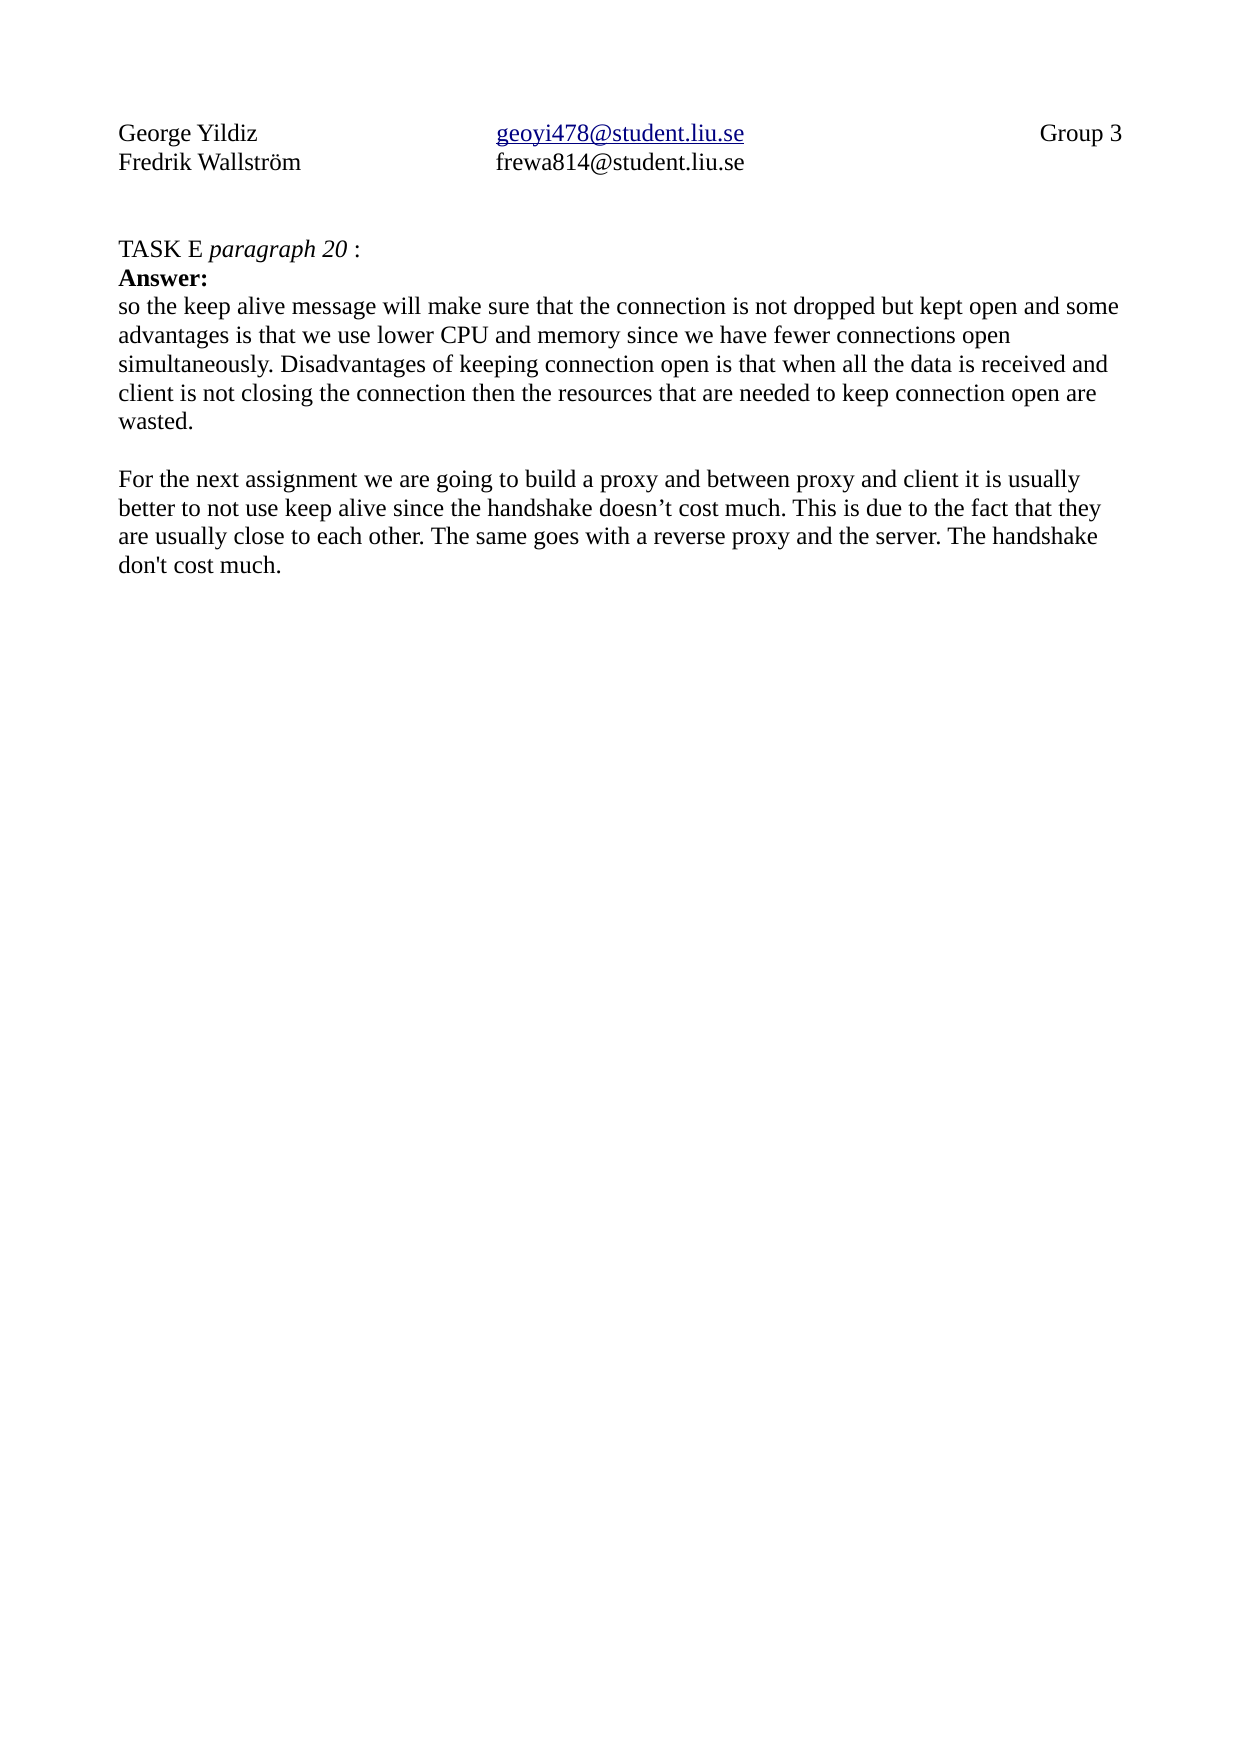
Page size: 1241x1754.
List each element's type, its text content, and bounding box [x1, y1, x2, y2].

text Answer: [118, 263, 1122, 291]
text For the next assignment we are going to build a proxy and between proxy and client it is usually better to not use keep alive since the handshake doesn’t cost much. This is due to the fact that they are usually close to each other. The same goes with a reverse proxy and the server. The handshake don't cost much. [118, 464, 1122, 579]
text TASK E paragraph 20 : [118, 234, 1122, 263]
text so the keep alive message will make sure that the connection is not dropped but kept open and some advantages is that we use lower CPU and memory since we have fewer connections open simultaneously. Disadvantages of keeping connection open is that when all the data is received and client is not closing the connection then the resources that are needed to keep connection open are wasted. [118, 291, 1122, 435]
